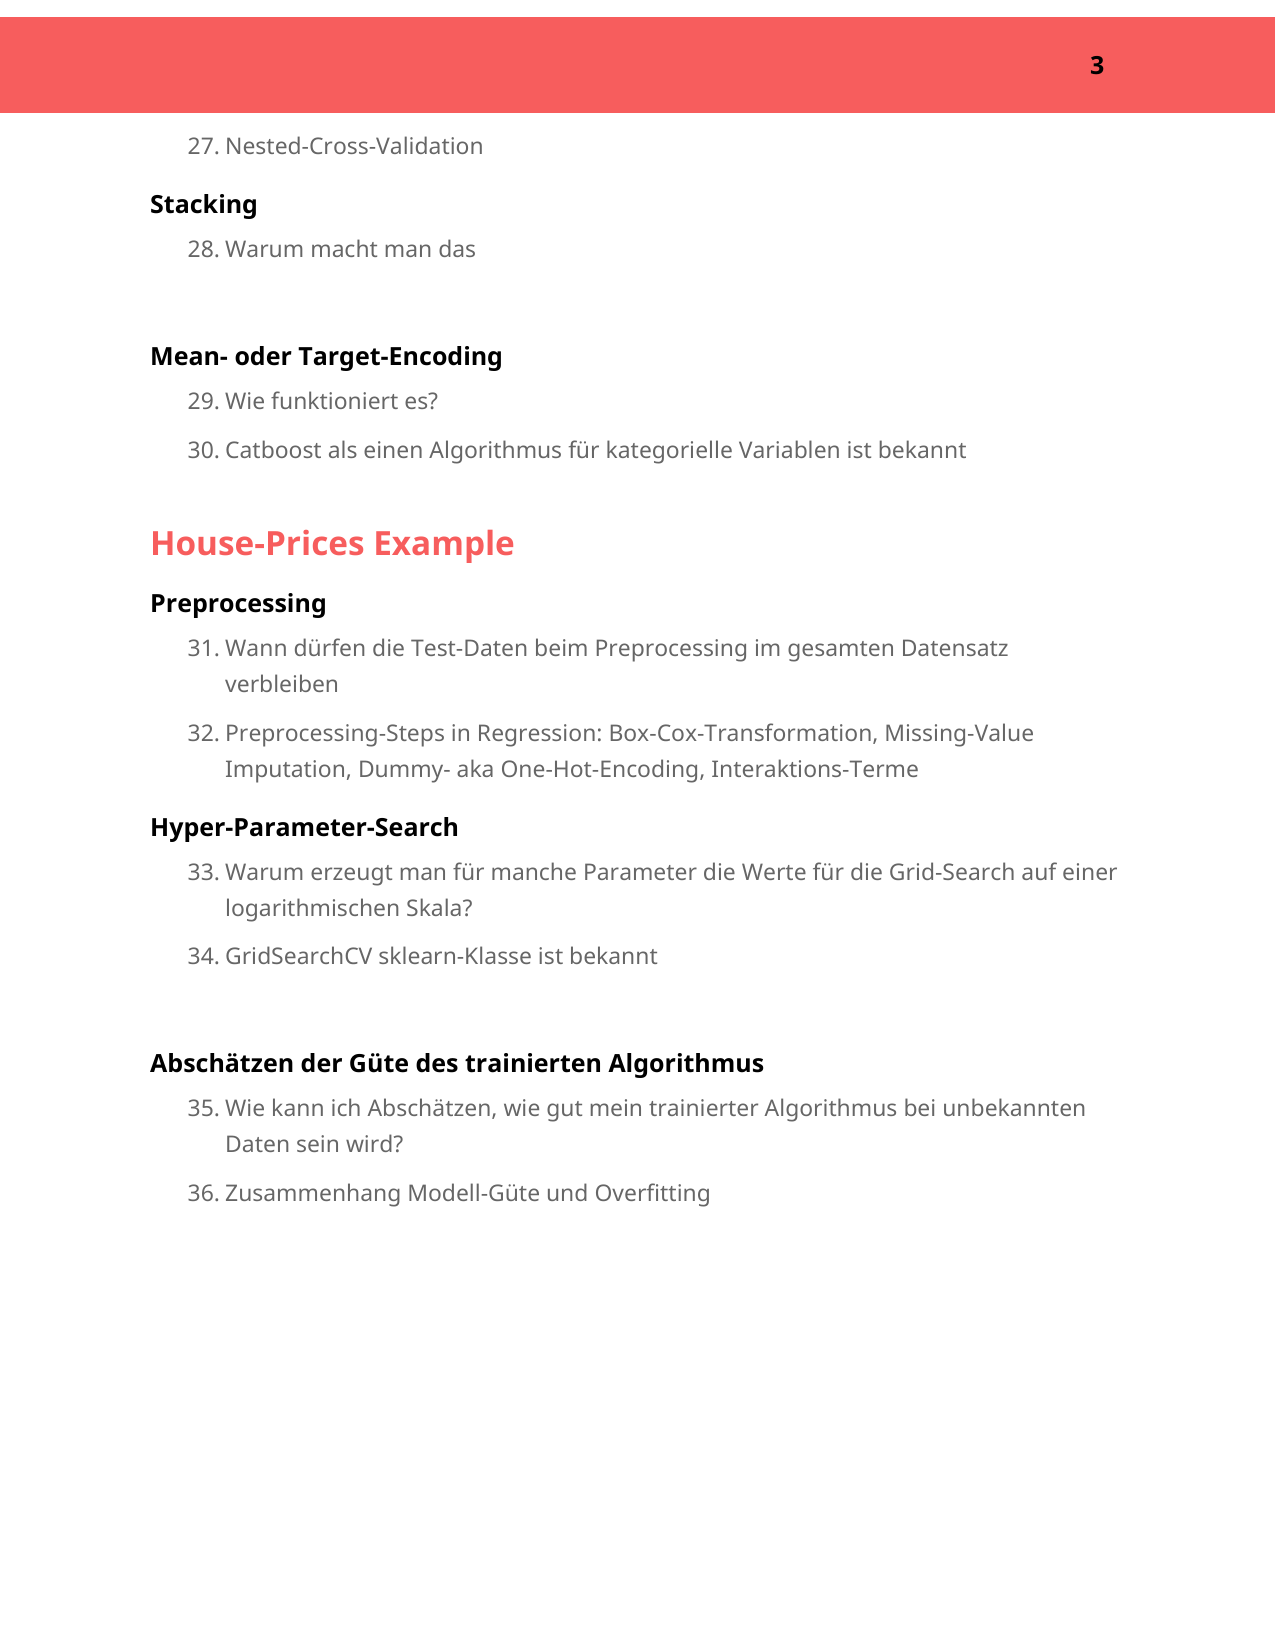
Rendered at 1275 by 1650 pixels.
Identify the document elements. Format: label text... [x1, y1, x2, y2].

list GridSearchCV sklearn-Klasse ist bekannt [187, 940, 1125, 972]
list Warum erzeugt man für manche Parameter die Werte für die Grid-Search auf einer logarithmischen Skala? [187, 856, 1125, 923]
subtitle Preprocessing [150, 586, 1128, 620]
subtitle Stacking [150, 187, 1128, 221]
subtitle House-Prices Example [150, 519, 1128, 565]
list Zusammenhang Modell-Güte und Overfitting [187, 1176, 1125, 1208]
subtitle Hyper-Parameter-Search [150, 809, 1128, 843]
list Warum macht man das [187, 233, 1125, 264]
list Wann dürfen die Test-Daten beim Preprocessing im gesamten Datensatz verbleiben [187, 632, 1125, 699]
list Catboost als einen Algorithmus für kategorielle Variablen ist bekannt [187, 433, 1125, 465]
subtitle Abschätzen der Güte des trainierten Algorithmus [150, 1046, 1128, 1079]
subtitle Mean- oder Target-Encoding [150, 338, 1128, 373]
list Nested-Cross-Validation [187, 130, 1125, 161]
list Wie funktioniert es? [187, 385, 1125, 416]
list Preprocessing-Steps in Regression: Box-Cox-Transformation, Missing-Value Imputation, Dummy- aka One-Hot-Encoding, Interaktions-Terme [187, 717, 1125, 784]
list Wie kann ich Abschätzen, wie gut mein trainierter Algorithmus bei unbekannten Daten sein wird? [187, 1092, 1125, 1159]
